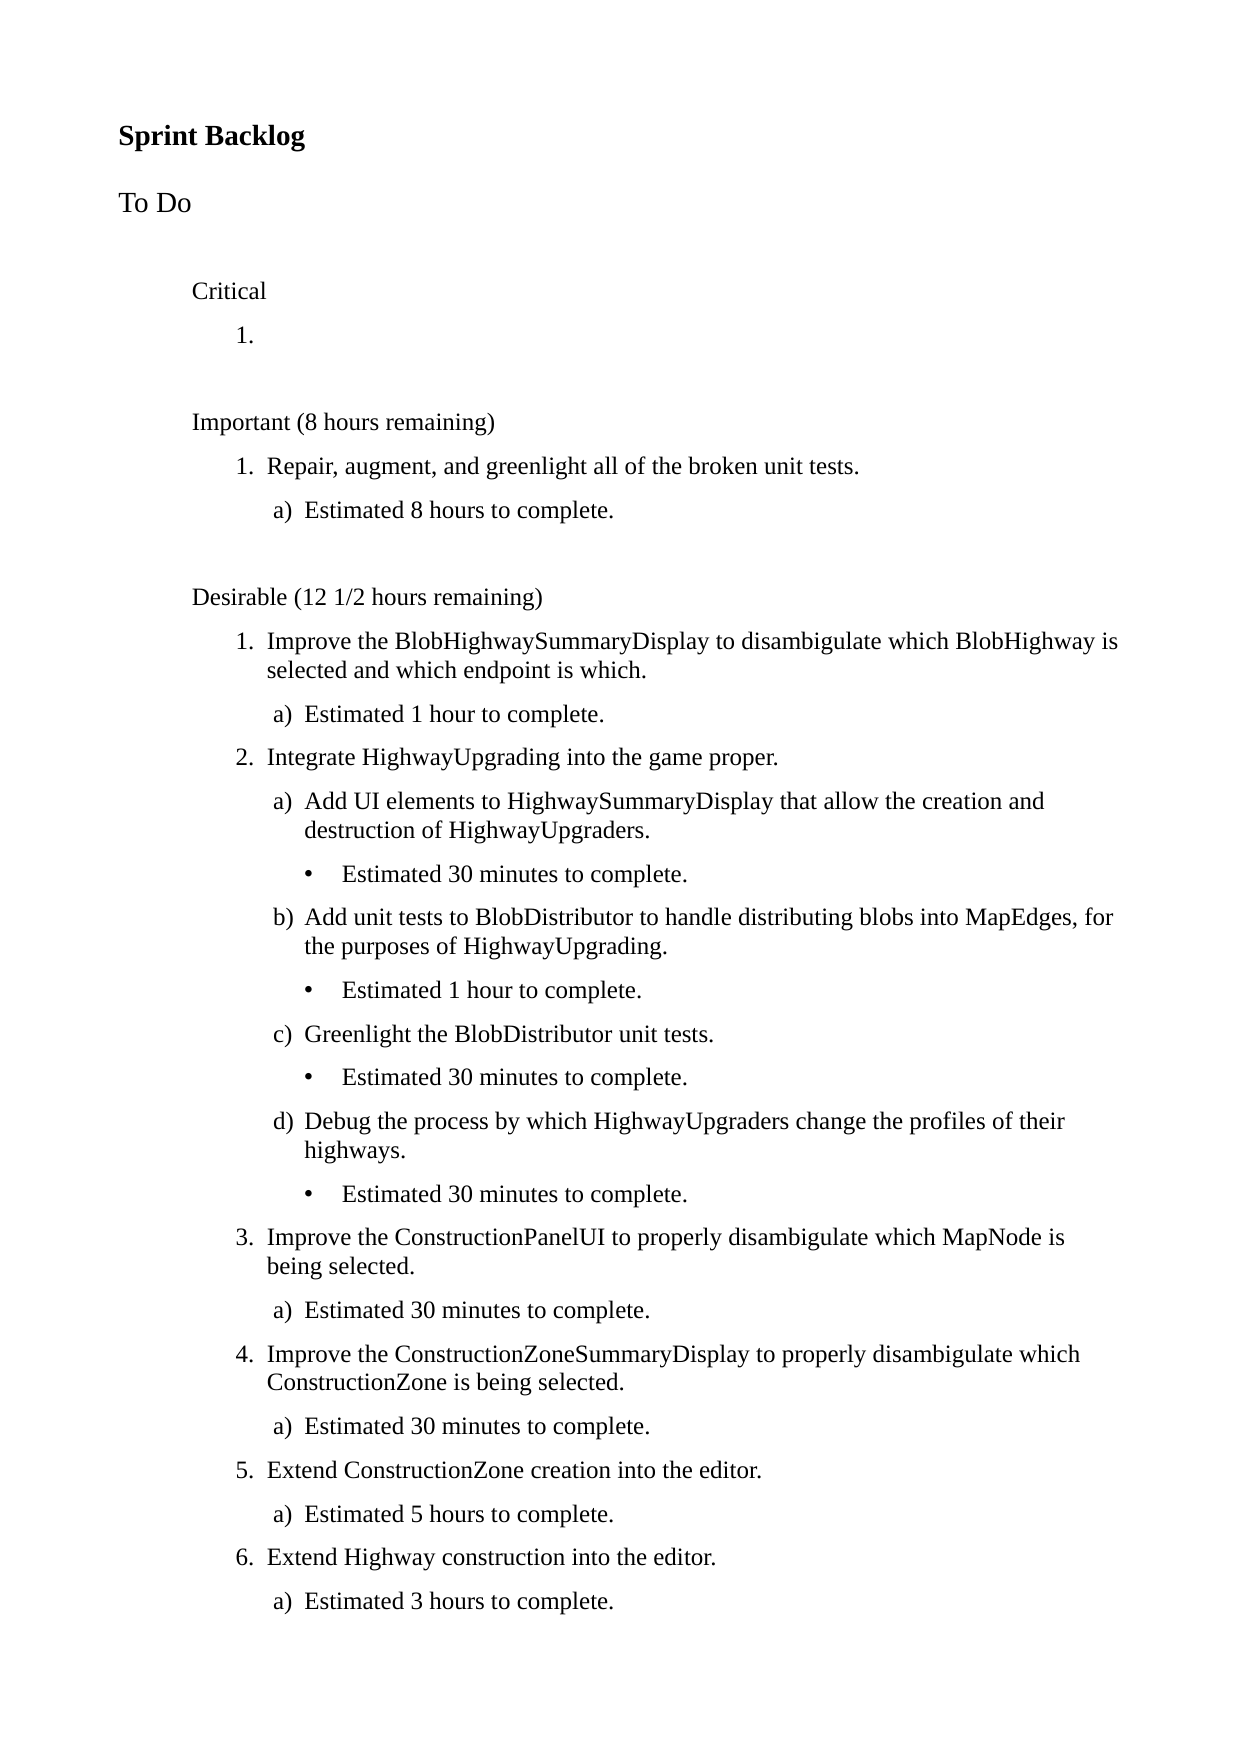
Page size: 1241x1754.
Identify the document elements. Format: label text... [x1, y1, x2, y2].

text Important (8 hours remaining) [192, 407, 1122, 436]
list Estimated 30 minutes to complete. [304, 859, 1122, 887]
list Estimated 8 hours to complete. [267, 495, 1122, 524]
list Improve the ConstructionPanelUI to properly disambigulate which MapNode is being selected. [229, 1222, 1122, 1280]
text Sprint Backlog [118, 118, 1122, 152]
list Estimated 3 hours to complete. [267, 1586, 1122, 1615]
list Estimated 30 minutes to complete. [267, 1295, 1122, 1324]
list Estimated 5 hours to complete. [267, 1499, 1122, 1527]
text Desirable (12 1/2 hours remaining) [192, 582, 1122, 611]
list Add UI elements to HighwaySummaryDisplay that allow the creation and destruction of HighwayUpgraders. [267, 786, 1122, 844]
list Estimated 30 minutes to complete. [304, 1179, 1122, 1207]
text To Do [118, 185, 1122, 219]
list Debug the process by which HighwayUpgraders change the profiles of their highways. [267, 1106, 1122, 1164]
list Add unit tests to BlobDistributor to handle distributing blobs into MapEdges, for the purposes of HighwayUpgrading. [267, 902, 1122, 960]
list Extend Highway construction into the editor. [229, 1542, 1122, 1571]
list Improve the BlobHighwaySummaryDisplay to disambigulate which BlobHighway is selected and which endpoint is which. [229, 626, 1122, 684]
list Estimated 1 hour to complete. [267, 699, 1122, 727]
list Estimated 30 minutes to complete. [267, 1411, 1122, 1440]
text Critical [192, 276, 1122, 305]
list Extend ConstructionZone creation into the editor. [229, 1455, 1122, 1484]
list Greenlight the BlobDistributor unit tests. [267, 1019, 1122, 1047]
list Integrate HighwayUpgrading into the game proper. [229, 742, 1122, 771]
list Estimated 30 minutes to complete. [304, 1062, 1122, 1091]
list Repair, augment, and greenlight all of the broken unit tests. [229, 451, 1122, 480]
list Improve the ConstructionZoneSummaryDisplay to properly disambigulate which ConstructionZone is being selected. [229, 1339, 1122, 1396]
list Estimated 1 hour to complete. [304, 975, 1122, 1004]
